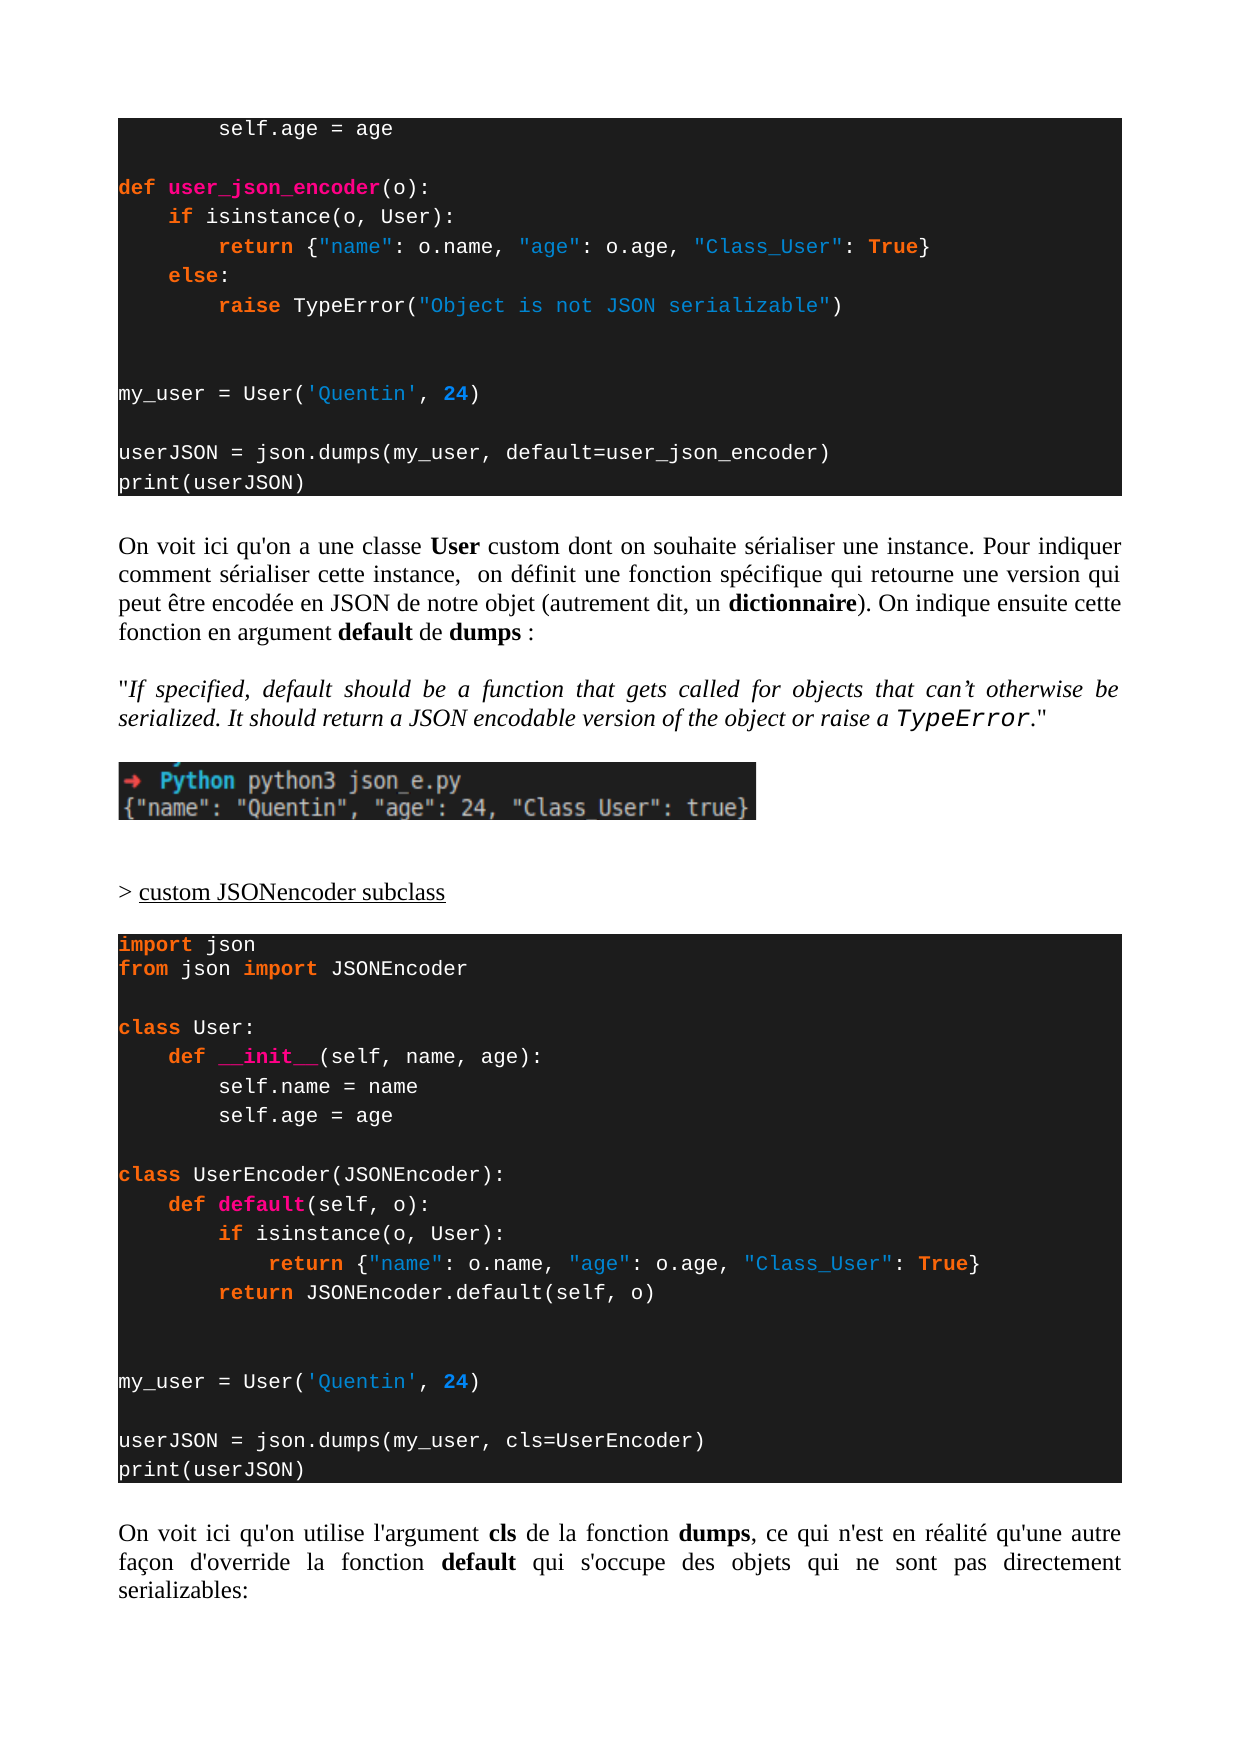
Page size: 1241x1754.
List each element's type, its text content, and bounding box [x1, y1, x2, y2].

text my_user = User('Quentin', 24) [118, 1371, 1122, 1394]
text return {"name": o.name, "age": o.age, "Class_User": True} [118, 1253, 1122, 1276]
text else: [118, 266, 1122, 289]
text def user_json_encoder(o): [118, 177, 1122, 201]
text userJSON = json.dumps(my_user, cls=UserEncoder) [118, 1429, 1122, 1453]
text from json import JSONEncoder [118, 958, 1122, 982]
text "If specified, default should be a function that gets called for objects that can’t otherwise be serialized. It should return a JSON encodable version of the object or raise a TypeError." [118, 674, 1122, 734]
text raise TypeError("Object is not JSON serializable") [118, 295, 1122, 319]
text if isinstance(o, User): [118, 207, 1122, 230]
text if isinstance(o, User): [118, 1223, 1122, 1247]
text print(userJSON) [118, 1459, 1122, 1483]
text import json [118, 934, 1122, 958]
text self.age = age [118, 1105, 1122, 1129]
text self.name = name [118, 1076, 1122, 1099]
text class UserEncoder(JSONEncoder): [118, 1164, 1122, 1188]
text def __init__(self, name, age): [118, 1046, 1122, 1070]
text self.age = age [118, 118, 1122, 142]
text print(userJSON) [118, 472, 1122, 496]
text return JSONEncoder.default(self, o) [118, 1282, 1122, 1306]
text > custom JSONencoder subclass [118, 877, 1122, 906]
text return {"name": o.name, "age": o.age, "Class_User": True} [118, 236, 1122, 260]
text userJSON = json.dumps(my_user, default=user_json_encoder) [118, 442, 1122, 466]
text def default(self, o): [118, 1194, 1122, 1217]
text my_user = User('Quentin', 24) [118, 383, 1122, 407]
text class User: [118, 1017, 1122, 1041]
text On voit ici qu'on a une classe User custom dont on souhaite sérialiser une instance. Pour indiquer comment sérialiser cette instance, on définit une fonction spécifique qui retourne une version qui peut être encodée en JSON de notre objet (autrement dit, un dictionnaire). On indique ensuite cette fonction en argument default de dumps : [118, 531, 1122, 646]
text On voit ici qu'on utilise l'argument cls de la fonction dumps, ce qui n'est en réalité qu'une autre façon d'override la fonction default qui s'occupe des objets qui ne sont pas directement serializables: [118, 1518, 1122, 1604]
